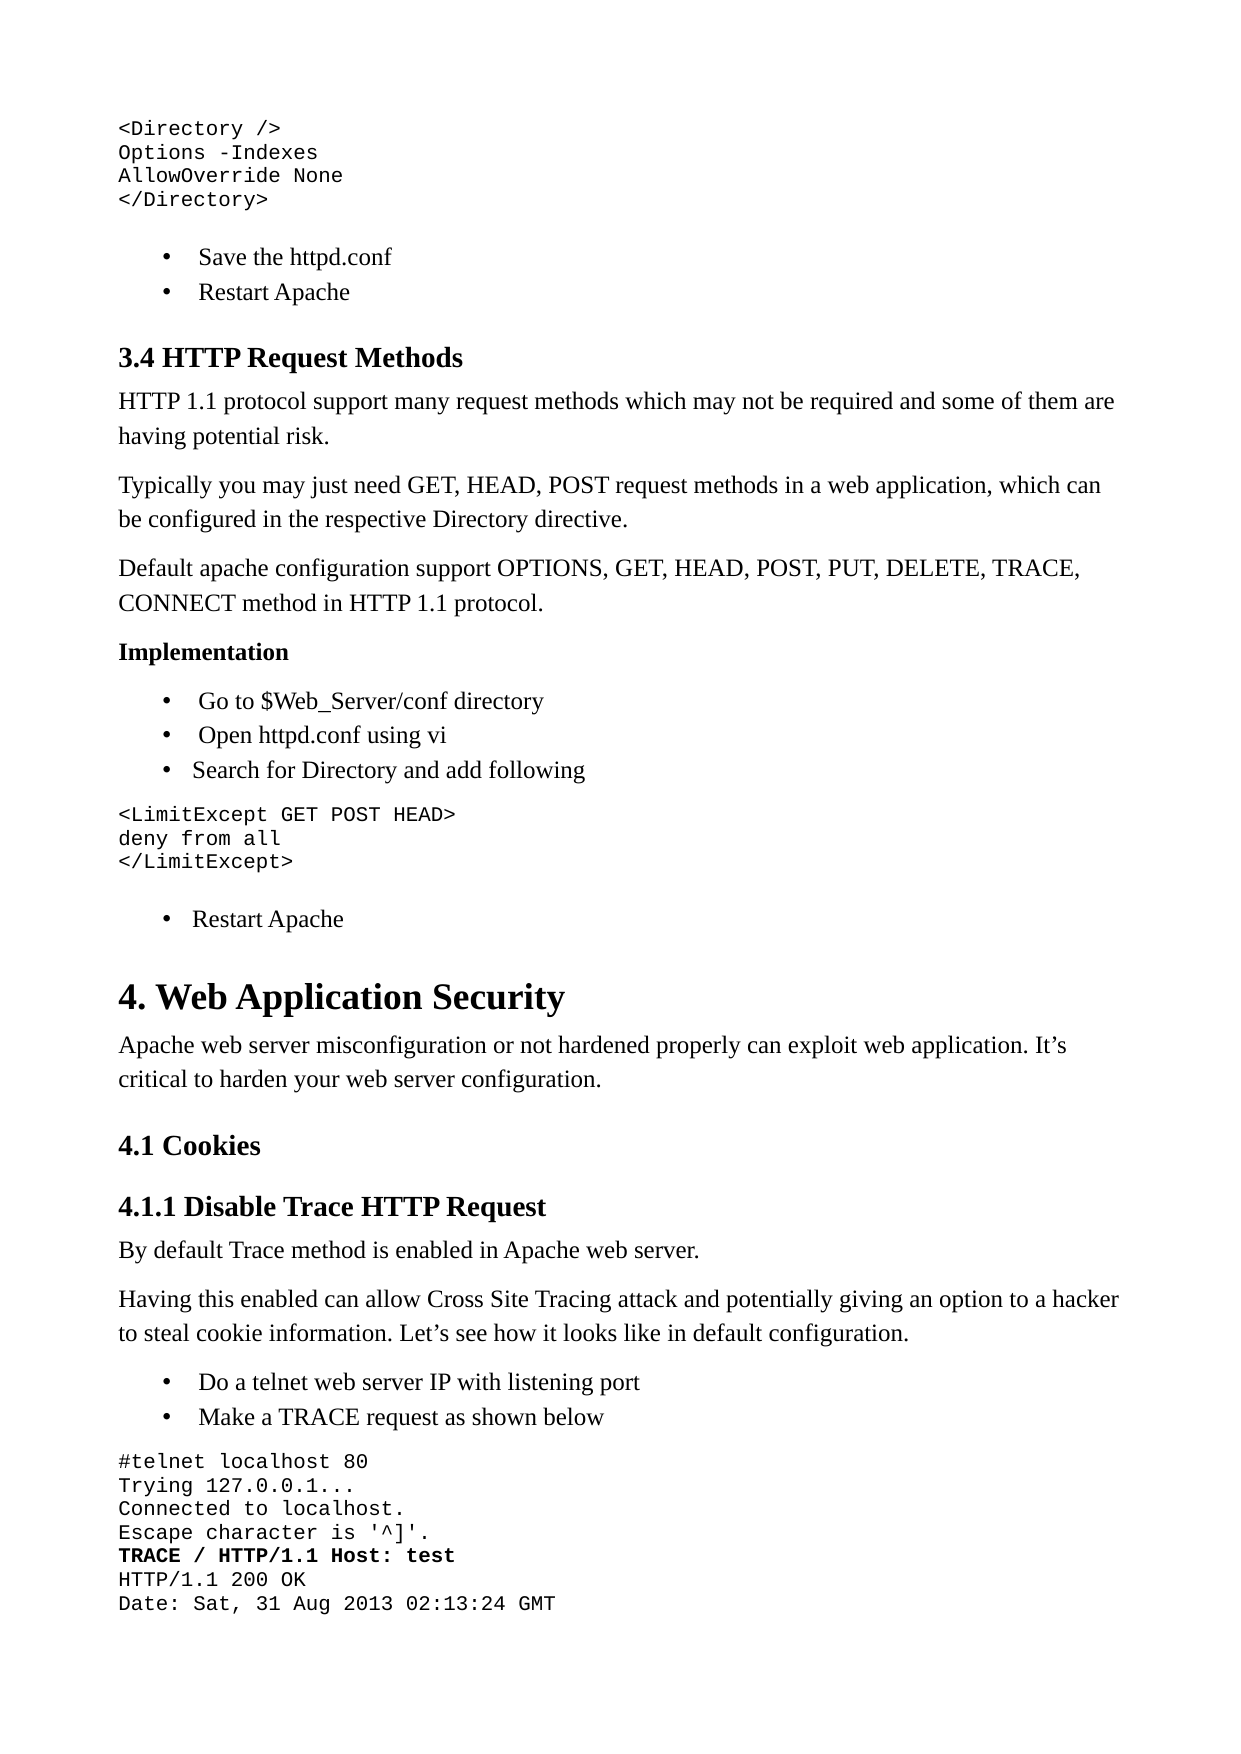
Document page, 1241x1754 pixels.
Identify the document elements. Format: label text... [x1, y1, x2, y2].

text HTTP/1.1 200 OK [118, 1569, 1122, 1593]
text Connected to localhost. [118, 1498, 1122, 1522]
text Trying 127.0.0.1... [118, 1474, 1122, 1498]
text deny from all [118, 828, 1122, 851]
text Escape character is '^]'. [118, 1522, 1122, 1546]
text </LimitExcept> [118, 851, 1122, 875]
text </Directory> [118, 189, 1122, 213]
list Do a telnet web server IP with listening port [162, 1367, 1122, 1396]
text Implementation [118, 637, 1122, 666]
text Typically you may just need GET, HEAD, POST request methods in a web application, which can be configured in the respective Directory directive. [118, 470, 1122, 533]
text Options -Indexes [118, 142, 1122, 165]
list Restart Apache [162, 277, 1122, 305]
list Go to $Web_Server/conf directory [162, 686, 1122, 715]
list Restart Apache [162, 904, 1122, 933]
text #telnet localhost 80 [118, 1451, 1122, 1474]
list Make a TRACE request as shown below [162, 1402, 1122, 1431]
subtitle 4.1 Cookies [118, 1128, 1122, 1162]
text <Directory /> [118, 118, 1122, 142]
text TRACE / HTTP/1.1 Host: test [118, 1546, 1122, 1569]
subtitle 4.1.1 Disable Trace HTTP Request [118, 1189, 1122, 1222]
list Save the httpd.conf [162, 242, 1122, 271]
list Open httpd.conf using vi [162, 721, 1122, 749]
text HTTP 1.1 protocol support many request methods which may not be required and some of them are having potential risk. [118, 386, 1122, 449]
subtitle 3.4 HTTP Request Methods [118, 340, 1122, 374]
text By default Trace method is enabled in Apache web server. [118, 1235, 1122, 1263]
text Date: Sat, 31 Aug 2013 02:13:24 GMT [118, 1593, 1122, 1616]
text <LimitExcept GET POST HEAD> [118, 804, 1122, 828]
text Having this enabled can allow Cross Site Tracing attack and potentially giving an option to a hacker to steal cookie information. Let’s see how it looks like in default configuration. [118, 1284, 1122, 1347]
subtitle 4. Web Application Security [118, 974, 1122, 1017]
text AllowOverride None [118, 165, 1122, 189]
list Search for Directory and add following [162, 755, 1122, 784]
text Default apache configuration support OPTIONS, GET, HEAD, POST, PUT, DELETE, TRACE, CONNECT method in HTTP 1.1 protocol. [118, 553, 1122, 617]
text Apache web server misconfiguration or not hardened properly can exploit web application. It’s critical to harden your web server configuration. [118, 1030, 1122, 1093]
